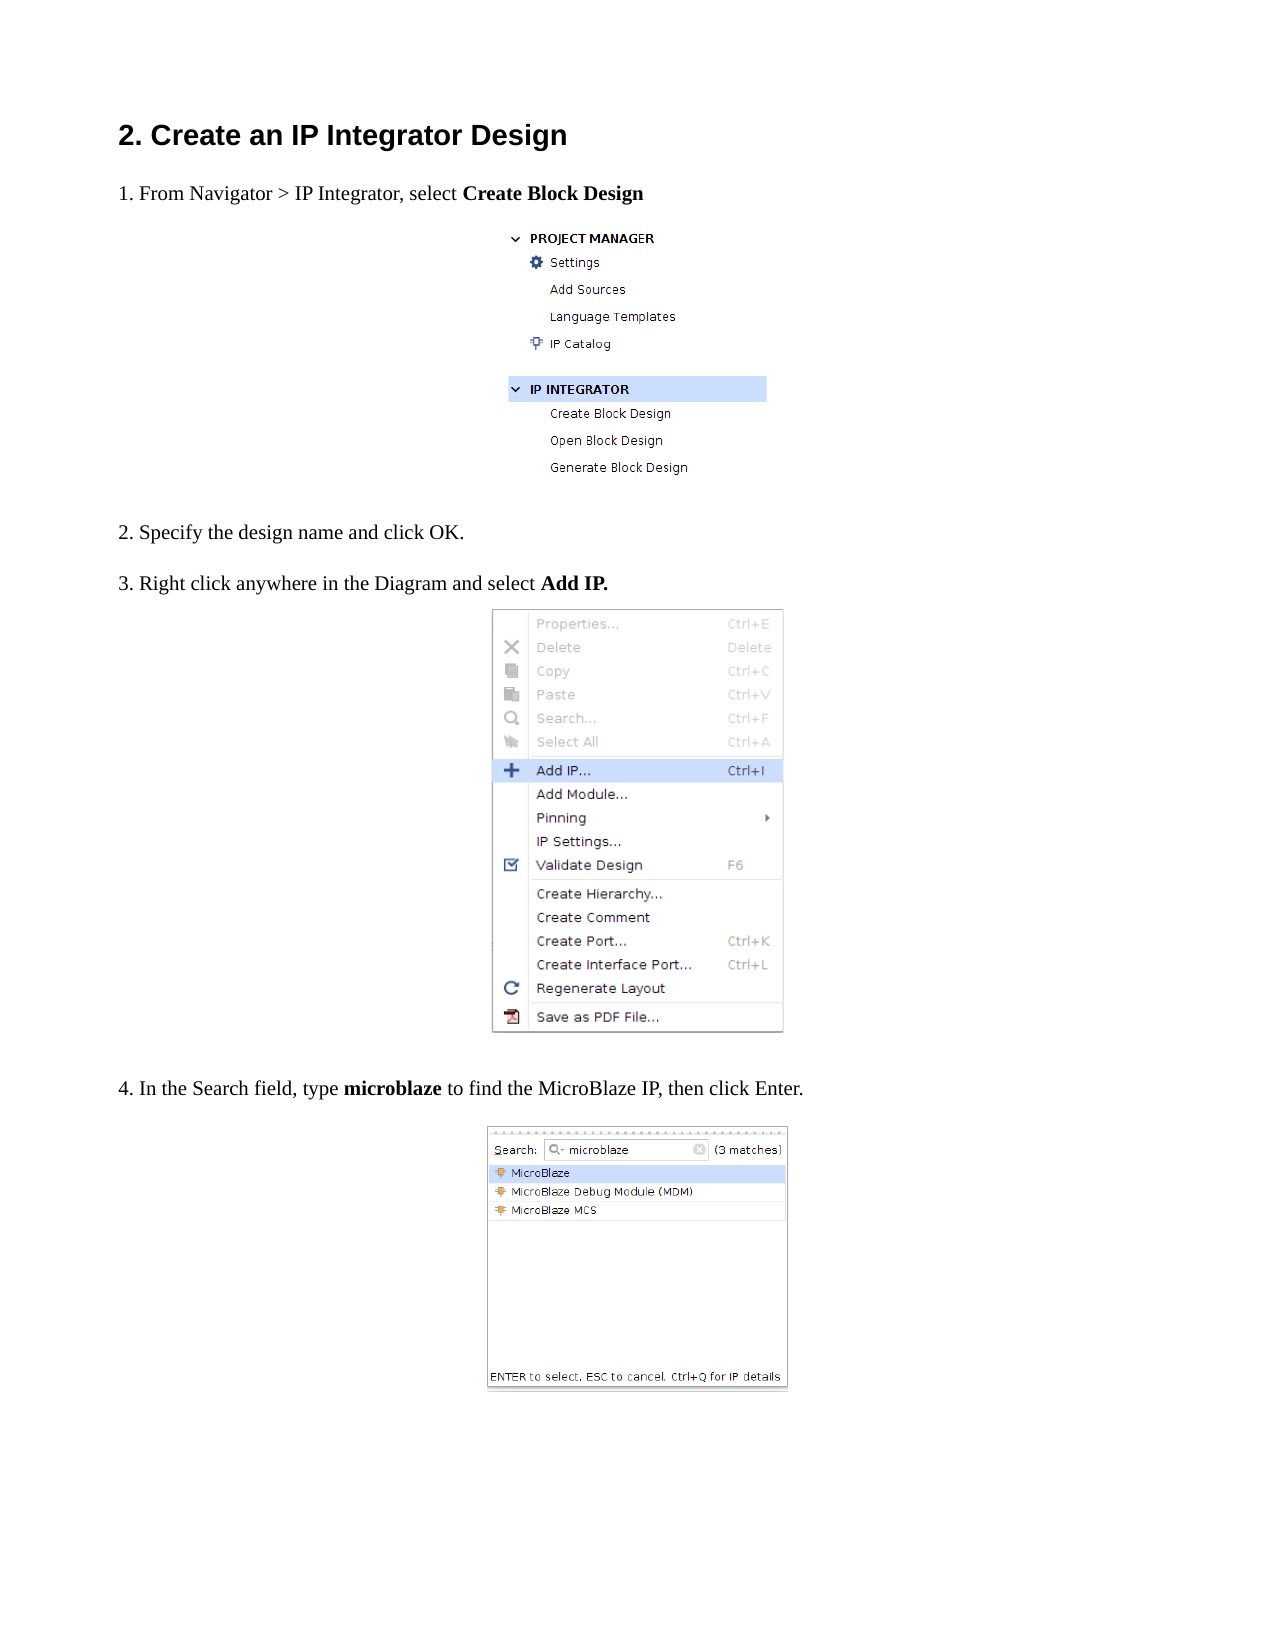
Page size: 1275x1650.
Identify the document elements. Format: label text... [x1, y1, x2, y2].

picture [508, 227, 767, 487]
text 4. In the Search field, type microblaze to find the MicroBlaze IP, then click Enter. [118, 1076, 1157, 1100]
subtitle 2. Create an IP Integrator Design [118, 118, 1157, 152]
text 3. Right click anywhere in the Diagram and select Add IP. [118, 571, 1157, 595]
text 2. Specify the design name and click OK. [118, 520, 1157, 544]
text 1. From Navigator > IP Integrator, select Create Block Design [118, 181, 1157, 205]
picture [487, 1126, 789, 1392]
picture [491, 608, 784, 1033]
